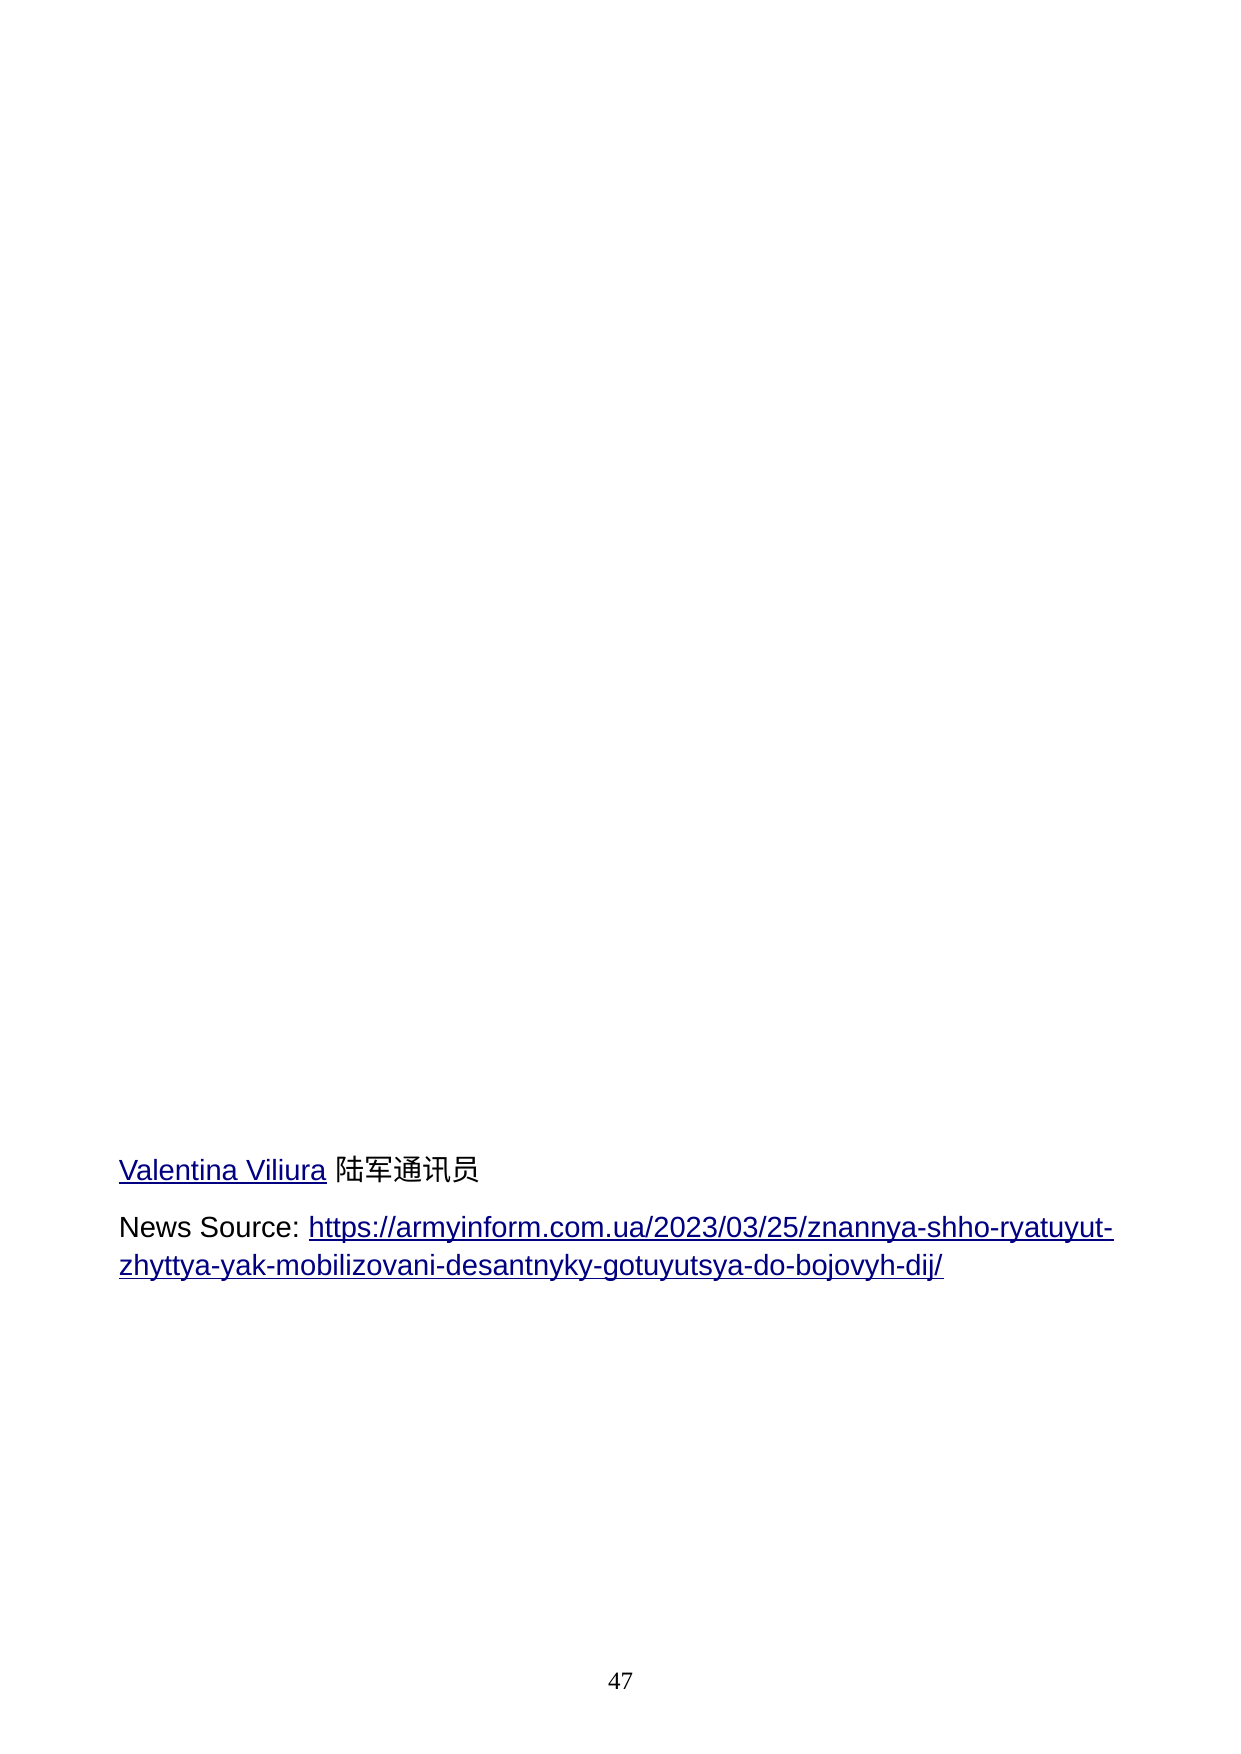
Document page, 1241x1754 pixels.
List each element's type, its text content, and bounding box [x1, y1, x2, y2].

text Valentina Viliura 陆军通讯员 [118, 118, 1122, 1189]
text News Source: https://armyinform.com.ua/2023/03/25/znannya-shho-ryatuyut-zhyttya-yak-mobilizovani-desantnyky-gotuyutsya-do-bojovyh-dij/ [118, 1210, 1122, 1282]
